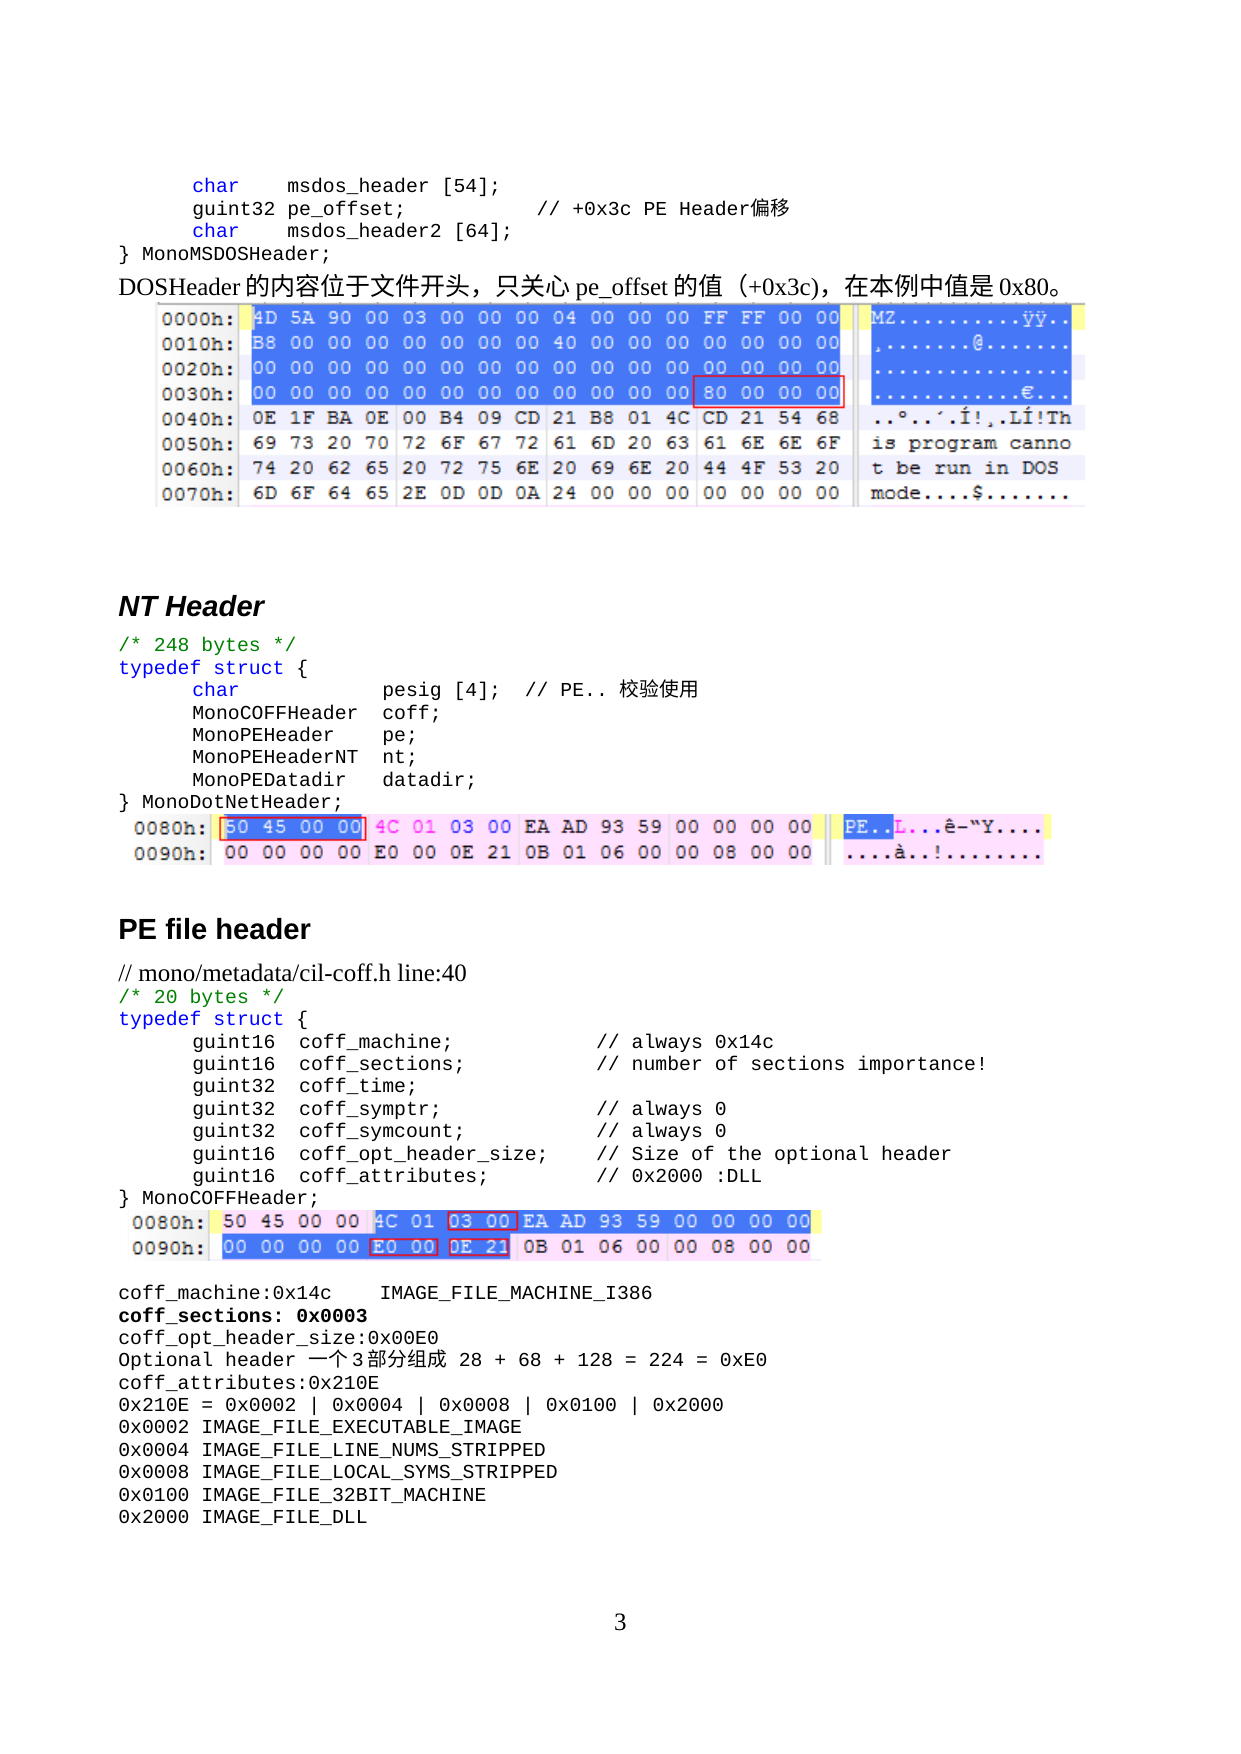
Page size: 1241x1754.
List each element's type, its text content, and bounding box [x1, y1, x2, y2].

picture [127, 1210, 822, 1261]
text coff_machine:0x14c IMAGE_FILE_MACHINE_I386 [118, 1283, 1122, 1306]
text /* 248 bytes */ [118, 635, 1122, 658]
text 0x210E = 0x0002 | 0x0004 | 0x0008 | 0x0100 | 0x2000 [118, 1395, 1122, 1417]
text typedef struct { [118, 1009, 1122, 1032]
text } MonoMSDOSHeader; [118, 243, 1122, 266]
text typedef struct { [118, 658, 1122, 680]
text MonoPEHeaderNT nt; [118, 747, 1122, 770]
text MonoCOFFHeader coff; [118, 703, 1122, 725]
text 0x0008 IMAGE_FILE_LOCAL_SYMS_STRIPPED [118, 1462, 1122, 1485]
subtitle PE file header [118, 912, 1122, 946]
text coff_sections: 0x0003 [118, 1306, 1122, 1328]
text /* 20 bytes */ [118, 987, 1122, 1009]
text 0x0002 IMAGE_FILE_EXECUTABLE_IMAGE [118, 1417, 1122, 1440]
text MonoPEHeader pe; [118, 725, 1122, 747]
text 0x2000 IMAGE_FILE_DLL [118, 1507, 1122, 1529]
text MonoPEDatadir datadir; [118, 770, 1122, 792]
text guint16 coff_machine; // always 0x14c [118, 1032, 1122, 1054]
text coff_attributes:0x210E [118, 1373, 1122, 1395]
picture [132, 814, 1052, 865]
text char msdos_header [54]; [118, 176, 1122, 199]
text guint32 coff_symcount; // always 0 [118, 1121, 1122, 1143]
text coff_opt_header_size:0x00E0 [118, 1328, 1122, 1350]
text 0x0100 IMAGE_FILE_32BIT_MACHINE [118, 1485, 1122, 1507]
text Optional header 一个3部分组成 28 + 68 + 128 = 224 = 0xE0 [118, 1350, 1122, 1373]
text guint32 coff_time; [118, 1076, 1122, 1099]
text guint32 coff_symptr; // always 0 [118, 1099, 1122, 1121]
text guint16 coff_sections; // number of sections importance! [118, 1054, 1122, 1076]
text guint16 coff_opt_header_size; // Size of the optional header [118, 1143, 1122, 1166]
text } MonoDotNetHeader; [118, 792, 1122, 814]
text 0x0004 IMAGE_FILE_LINE_NUMS_STRIPPED [118, 1440, 1122, 1462]
text guint32 pe_offset; // +0x3c PE Header偏移 [118, 199, 1122, 221]
text DOSHeader的内容位于文件开头，只关心pe_offset的值（+0x3c)，在本例中值是0x80。 [118, 266, 1122, 302]
text // mono/metadata/cil-coff.h line:40 [118, 958, 1122, 987]
text char msdos_header2 [64]; [118, 221, 1122, 243]
text } MonoCOFFHeader; [118, 1188, 1122, 1211]
text guint16 coff_attributes; // 0x2000 :DLL [118, 1166, 1122, 1188]
text char pesig [4]; // PE.. 校验使用 [118, 680, 1122, 703]
picture [155, 302, 1085, 507]
subtitle NT Header [118, 589, 1122, 623]
